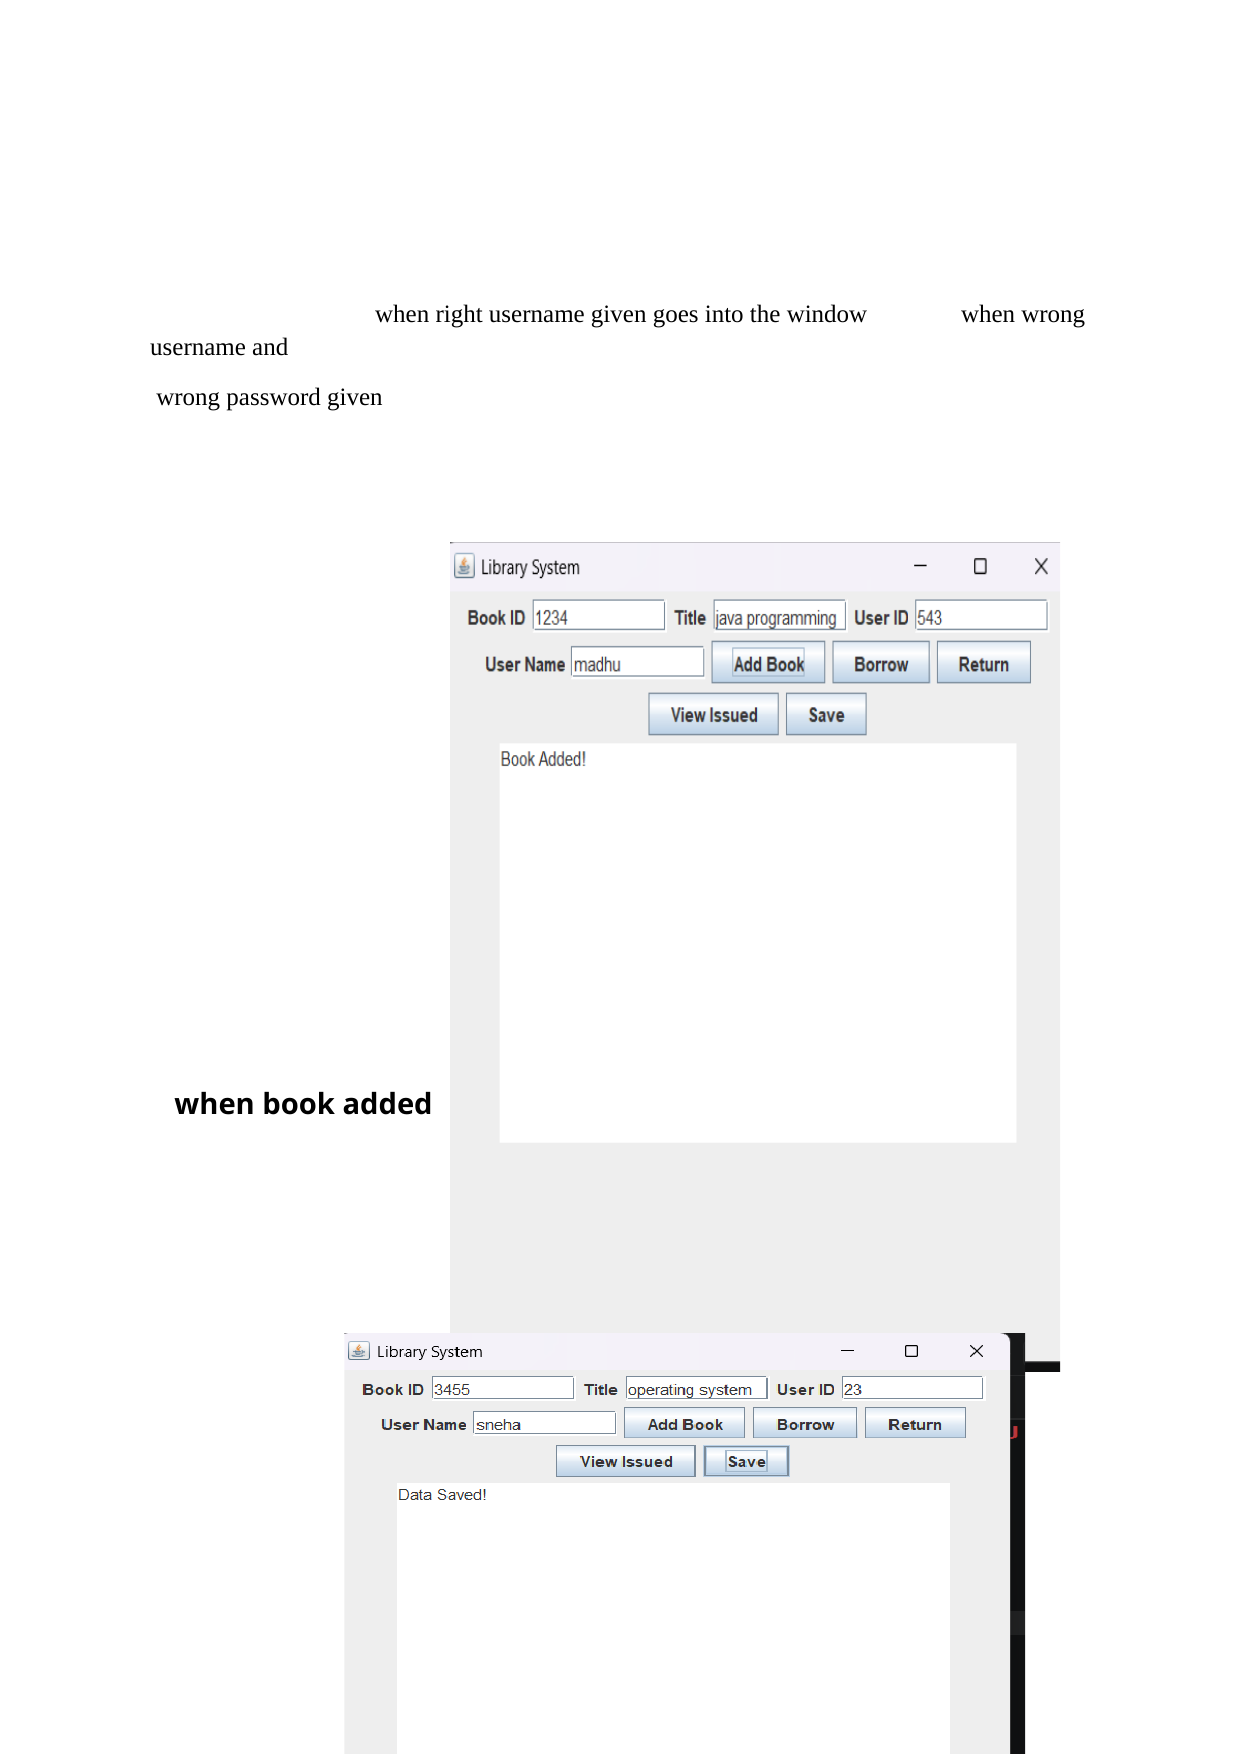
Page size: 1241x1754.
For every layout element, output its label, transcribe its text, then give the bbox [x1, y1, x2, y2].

text wrong password given [150, 382, 1090, 411]
list when book added [157, 1083, 450, 1123]
text when right username given goes into the window when wrong username and [150, 299, 1090, 361]
list [1061, 1083, 1090, 1123]
